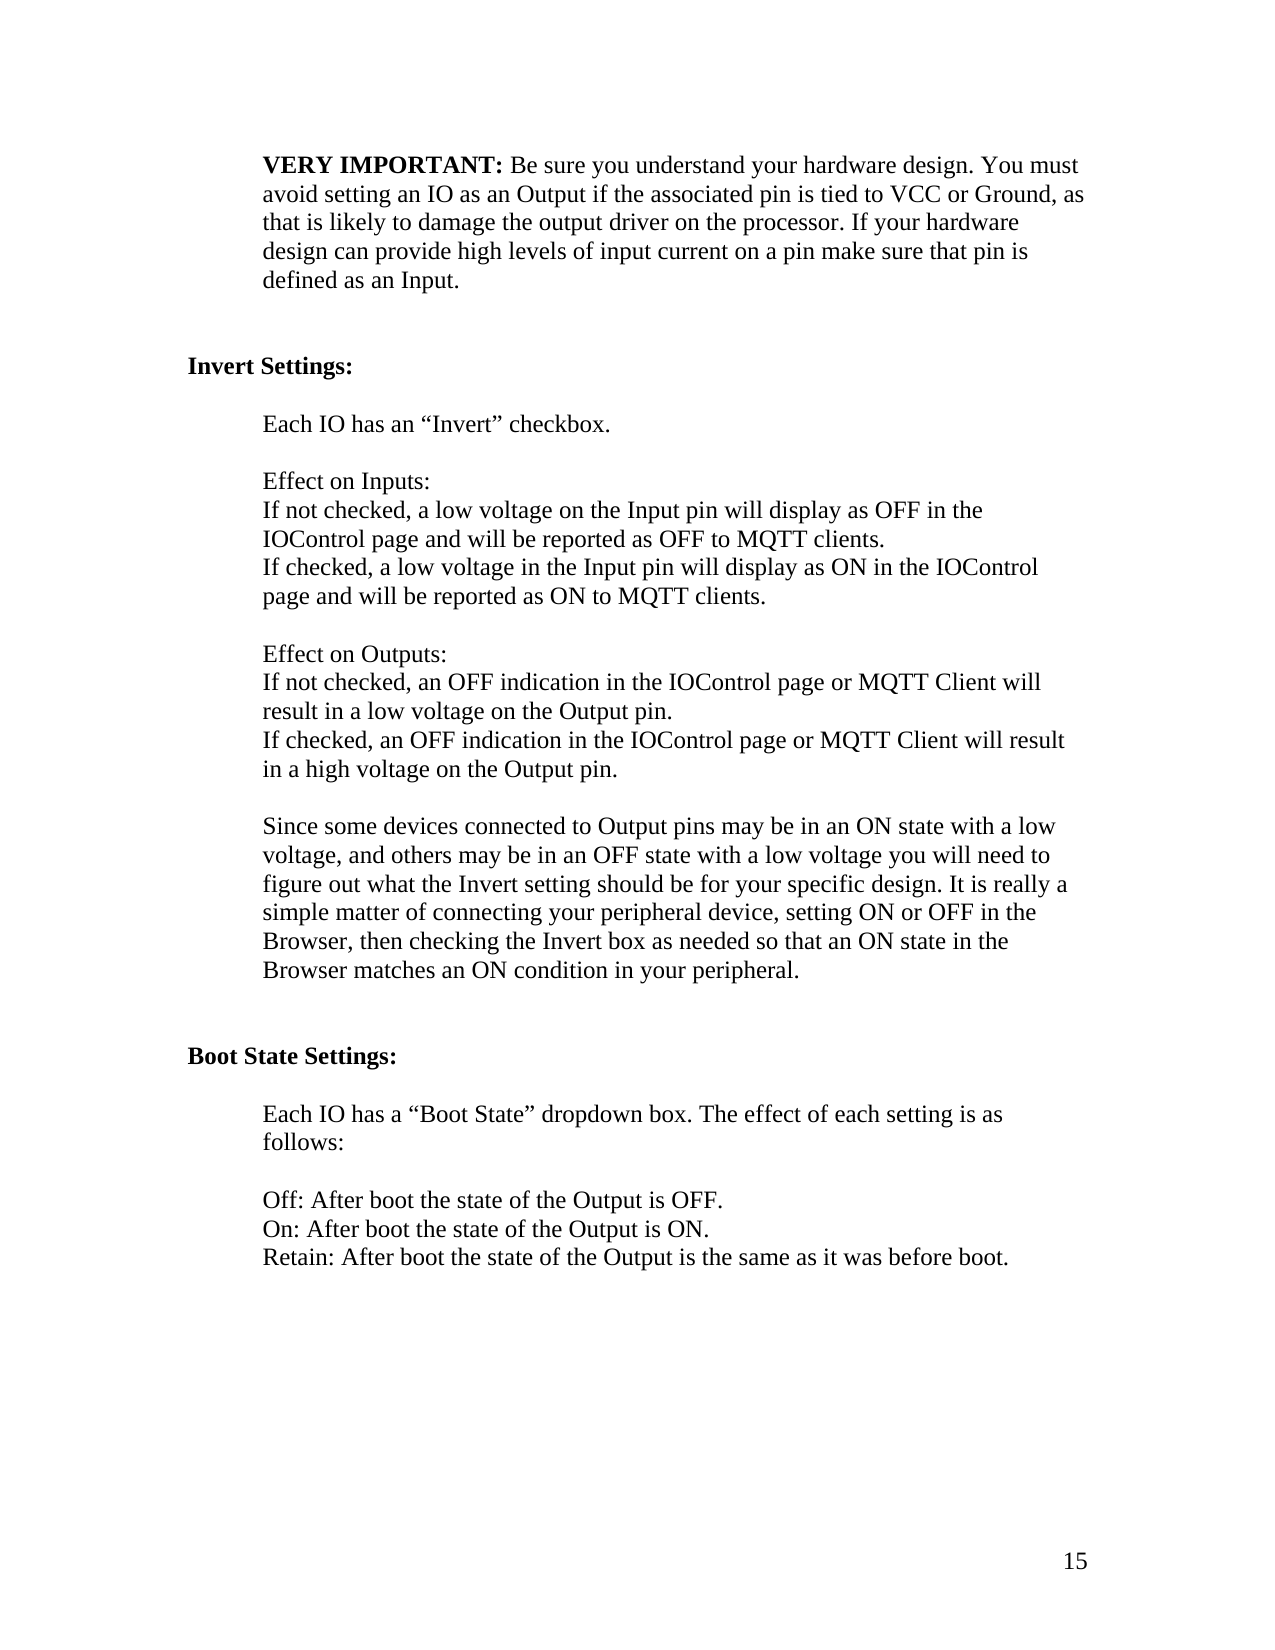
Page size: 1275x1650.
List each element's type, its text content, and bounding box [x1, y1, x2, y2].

text Off: After boot the state of the Output is OFF. [262, 1185, 1087, 1214]
text Effect on Inputs: [262, 466, 1087, 495]
text Invert Settings: [187, 351, 1087, 380]
text If checked, an OFF indication in the IOControl page or MQTT Client will result in a high voltage on the Output pin. [262, 725, 1087, 782]
text If not checked, an OFF indication in the IOControl page or MQTT Client will result in a low voltage on the Output pin. [262, 667, 1087, 725]
text If checked, a low voltage in the Input pin will display as ON in the IOControl page and will be reported as ON to MQTT clients. [262, 552, 1087, 610]
text Retain: After boot the state of the Output is the same as it was before boot. [262, 1242, 1087, 1271]
text Each IO has a “Boot State” dropdown box. The effect of each setting is as follows: [262, 1099, 1087, 1156]
text If not checked, a low voltage on the Input pin will display as OFF in the IOControl page and will be reported as OFF to MQTT clients. [262, 495, 1087, 552]
text Effect on Outputs: [262, 639, 1087, 667]
text Each IO has an “Invert” checkbox. [262, 409, 1087, 437]
text VERY IMPORTANT: Be sure you understand your hardware design. You must avoid setting an IO as an Output if the associated pin is tied to VCC or Ground, as that is likely to damage the output driver on the processor. If your hardware design can provide high levels of input current on a pin make sure that pin is defined as an Input. [262, 150, 1087, 294]
text On: After boot the state of the Output is ON. [262, 1214, 1087, 1242]
text Boot State Settings: [187, 1041, 1087, 1070]
text Since some devices connected to Output pins may be in an ON state with a low voltage, and others may be in an OFF state with a low voltage you will need to figure out what the Invert setting should be for your specific design. It is really a simple matter of connecting your peripheral device, setting ON or OFF in the Browser, then checking the Invert box as needed so that an ON state in the Browser matches an ON condition in your peripheral. [262, 811, 1087, 984]
